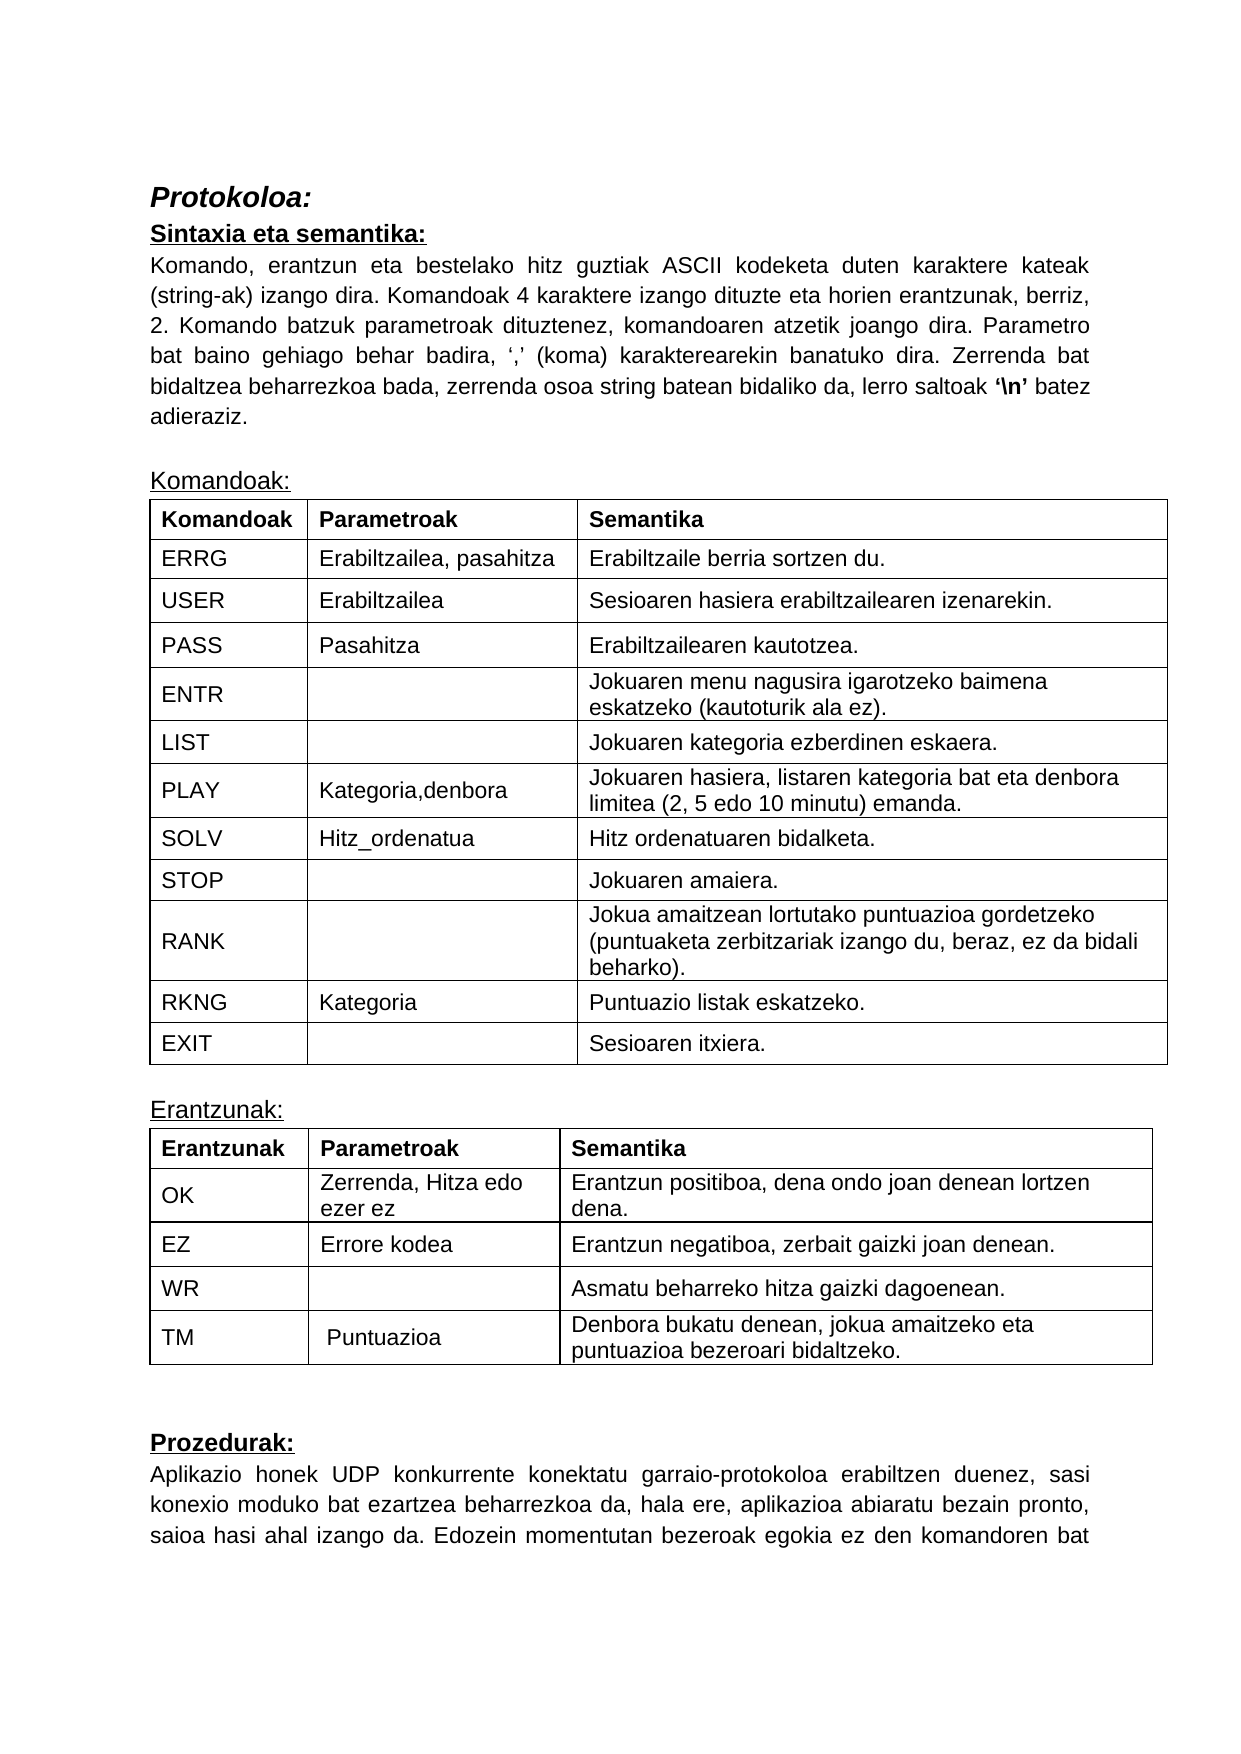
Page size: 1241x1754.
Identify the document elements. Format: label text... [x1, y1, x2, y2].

table_cell Zerrenda, Hitza edo ezer ez [309, 1169, 559, 1221]
table_cell Jokuaren menu nagusira igarotzeko baimena eskatzeko (kautoturik ala ez). [578, 668, 1167, 720]
table_header Erantzunak [151, 1129, 308, 1168]
table_cell Kategoria [308, 981, 577, 1022]
text Komandoak: [150, 466, 1091, 495]
table_cell Hitz_ordenatua [308, 818, 577, 858]
table_cell WR [151, 1267, 308, 1310]
table_cell ENTR [151, 668, 307, 720]
table_cell TM [151, 1311, 308, 1364]
text Protokoloa: [150, 180, 1091, 214]
table_cell Erantzun negatiboa, zerbait gaizki joan denean. [561, 1223, 1152, 1266]
table_cell Errore kodea [309, 1223, 559, 1266]
text Erantzunak: [150, 1095, 1091, 1124]
table_cell Puntuazioa [309, 1311, 559, 1364]
table_cell [308, 721, 577, 763]
table_cell [309, 1267, 559, 1310]
table_cell Erantzun positiboa, dena ondo joan denean lortzen dena. [561, 1169, 1152, 1221]
text Sintaxia eta semantika: [150, 219, 1091, 247]
table_cell Jokua amaitzean lortutako puntuazioa gordetzeko (puntuaketa zerbitzariak izango du, beraz, ez da bidali beharko). [578, 901, 1167, 980]
table_cell Erabiltzaile berria sortzen du. [578, 540, 1167, 578]
table_cell [308, 1023, 577, 1064]
table_header Parametroak [308, 500, 577, 538]
table_cell Denbora bukatu denean, jokua amaitzeko eta puntuazioa bezeroari bidaltzeko. [561, 1311, 1152, 1364]
table_cell Jokuaren amaiera. [578, 860, 1167, 900]
table_cell EXIT [151, 1023, 307, 1064]
table_cell LIST [151, 721, 307, 763]
text Aplikazio honek UDP konkurrente konektatu garraio-protokoloa erabiltzen duenez, sasi konexio moduko bat ezartzea beharrezkoa da, hala ere, aplikazioa abiaratu bezain pronto, saioa hasi ahal izango da. Edozein momentutan bezeroak egokia ez den komandoren bat [150, 1461, 1091, 1548]
table_cell Kategoria,denbora [308, 764, 577, 817]
table_header Semantika [561, 1129, 1152, 1168]
table_cell RKNG [151, 981, 307, 1022]
table_cell Sesioaren hasiera erabiltzailearen izenarekin. [578, 579, 1167, 622]
table_cell PASS [151, 623, 307, 667]
table_header Komandoak [151, 500, 307, 538]
table_cell Pasahitza [308, 623, 577, 667]
table_cell ERRG [151, 540, 307, 578]
table_cell [308, 901, 577, 980]
table_cell Jokuaren kategoria ezberdinen eskaera. [578, 721, 1167, 763]
table_cell STOP [151, 860, 307, 900]
text Prozedurak: [150, 1428, 1091, 1457]
table_cell Erabiltzailea [308, 579, 577, 622]
table_cell USER [151, 579, 307, 622]
table_cell [308, 860, 577, 900]
table_cell PLAY [151, 764, 307, 817]
table_cell RANK [151, 901, 307, 980]
table_cell EZ [151, 1223, 308, 1266]
table_cell Jokuaren hasiera, listaren kategoria bat eta denbora limitea (2, 5 edo 10 minutu) emanda. [578, 764, 1167, 817]
table_cell Puntuazio listak eskatzeko. [578, 981, 1167, 1022]
table_cell [308, 668, 577, 720]
table_cell Erabiltzailearen kautotzea. [578, 623, 1167, 667]
table_cell SOLV [151, 818, 307, 858]
table_cell Asmatu beharreko hitza gaizki dagoenean. [561, 1267, 1152, 1310]
table_cell Sesioaren itxiera. [578, 1023, 1167, 1064]
table_cell Hitz ordenatuaren bidalketa. [578, 818, 1167, 858]
table_header Semantika [578, 500, 1167, 538]
table_cell Erabiltzailea, pasahitza [308, 540, 577, 578]
table_header Parametroak [309, 1129, 559, 1168]
table_cell OK [151, 1169, 308, 1221]
text Komando, erantzun eta bestelako hitz guztiak ASCII kodeketa duten karaktere kateak (string-ak) izango dira. Komandoak 4 karaktere izango dituzte eta horien erantzunak, berriz, 2. Komando batzuk parametroak dituztenez, komandoaren atzetik joango dira. Parametro bat baino gehiago behar badira, ‘,’ (koma) karakterearekin banatuko dira. Zerrenda bat bidaltzea beharrezkoa bada, zerrenda osoa string batean bidaliko da, lerro saltoak ‘\n’ batez adieraziz. [150, 252, 1091, 429]
